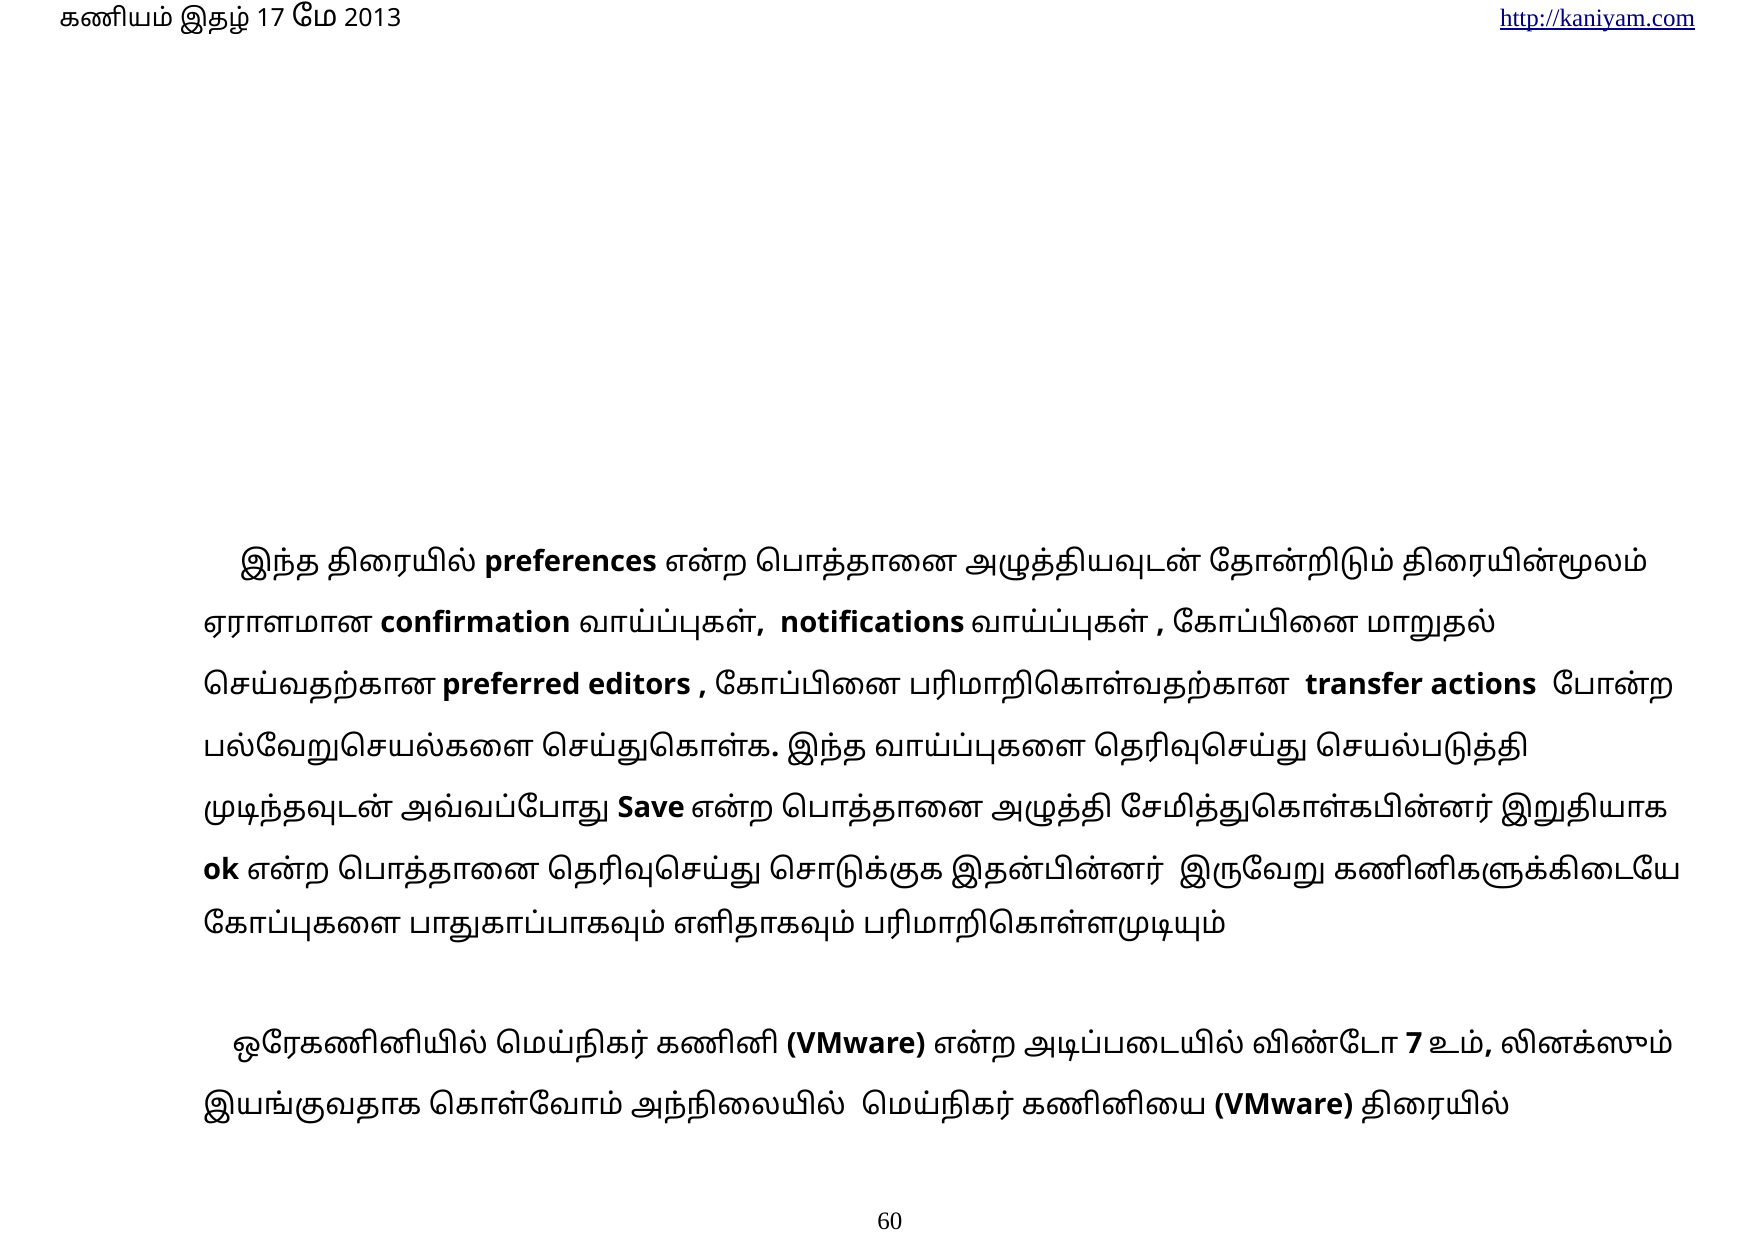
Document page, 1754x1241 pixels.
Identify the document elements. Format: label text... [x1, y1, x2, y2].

text இந்த திரையில் preferences என்ற பொத்தானை அழுத்தியவுடன் தோன்றிடும் திரையின்மூலம் ஏராளமான confirmation வாய்ப்புகள், notificationsவாய்ப்புகள் , கோப்பினை மாறுதல் செய்வதற்கானpreferred editors , கோப்பினை பரிமாறிகொள்வதற்கான transfer actions போன்ற பல்வேறுசெயல்களை செய்துகொள்க. இந்த வாய்ப்புகளை தெரிவுசெய்து செயல்படுத்தி முடிந்தவுடன் அவ்வப்போது Saveஎன்ற பொத்தானை அழுத்தி சேமித்துகொள்கபின்னர் இறுதியாக ok என்ற பொத்தானை தெரிவுசெய்து சொடுக்குக இதன்பின்னர் இருவேறு கணினிகளுக்கிடையே கோப்புகளை பாதுகாப்பாகவும் எளிதாகவும் பரிமாறிகொள்ளமுடியும் [203, 540, 1695, 944]
text ஒரேகணினியில் மெய்நிகர் கணினி (VMware) என்ற அடிப்படையில் விண்டோ 7உம், லினக்ஸும் இயங்குவதாக கொள்வோம் அந்நிலையில் மெய்நிகர் கணினியை (VMware) திரையில் [203, 1022, 1695, 1126]
